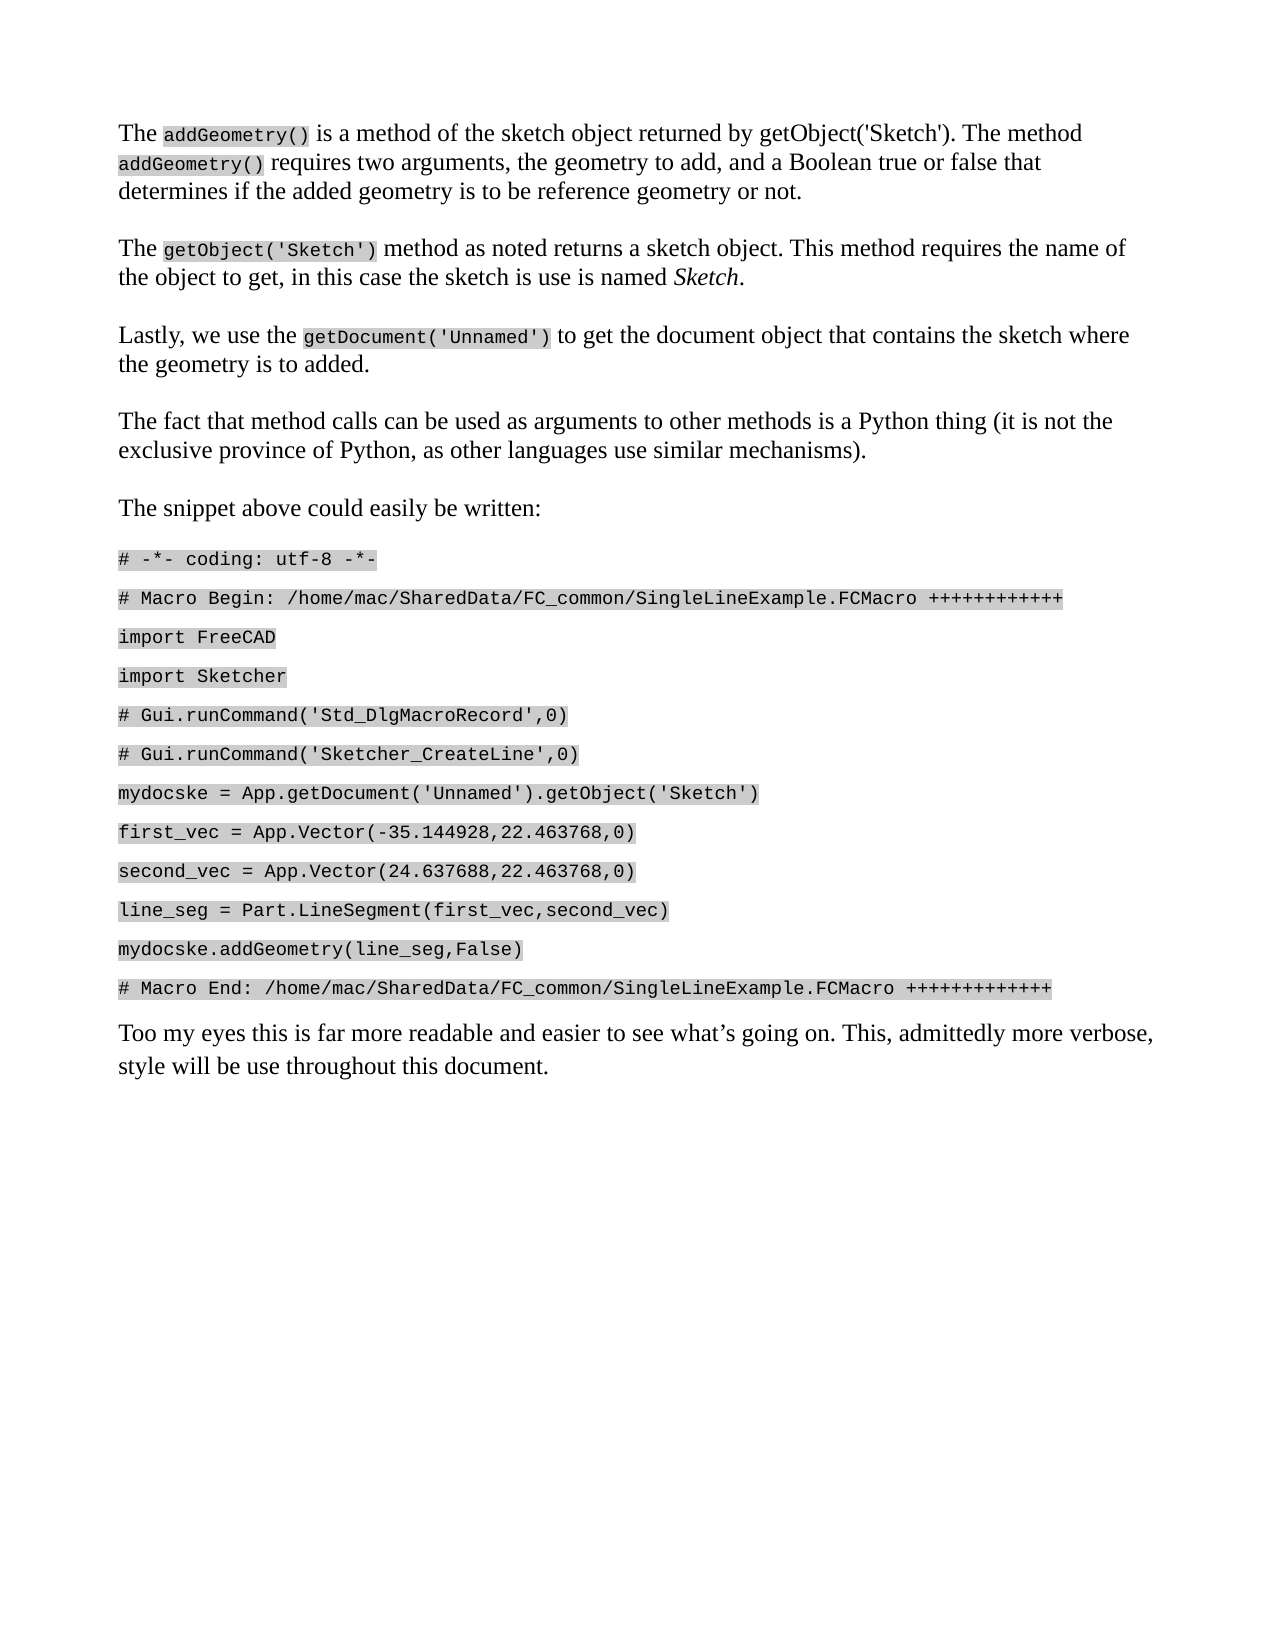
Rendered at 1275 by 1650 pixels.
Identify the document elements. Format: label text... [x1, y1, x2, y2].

text # Gui.runCommand('Std_DlgMacroRecord',0) [118, 706, 1157, 727]
text # Macro Begin: /home/mac/SharedData/FC_common/SingleLineExample.FCMacro ++++++++++++ [118, 589, 1157, 610]
text Lastly, we use the getDocument('Unnamed') to get the document object that contains the sketch where the geometry is to added. [118, 320, 1157, 378]
text # Macro End: /home/mac/SharedData/FC_common/SingleLineExample.FCMacro +++++++++++++ [118, 979, 1157, 1000]
text # Gui.runCommand('Sketcher_CreateLine',0) [118, 745, 1157, 766]
text line_seg = Part.LineSegment(first_vec,second_vec) [118, 901, 1157, 922]
text The getObject('Sketch') method as noted returns a sketch object. This method requires the name of the object to get, in this case the sketch is use is named Sketch. [118, 233, 1157, 291]
text # -*- coding: utf-8 -*- [118, 550, 1157, 571]
text import Sketcher [118, 667, 1157, 688]
text mydocske = App.getDocument('Unnamed').getObject('Sketch') [118, 784, 1157, 805]
text second_vec = App.Vector(24.637688,22.463768,0) [118, 862, 1157, 883]
text The fact that method calls can be used as arguments to other methods is a Python thing (it is not the exclusive province of Python, as other languages use similar mechanisms). [118, 406, 1157, 464]
text The addGeometry() is a method of the sketch object returned by getObject('Sketch'). The method addGeometry() requires two arguments, the geometry to add, and a Boolean true or false that determines if the added geometry is to be reference geometry or not. [118, 118, 1157, 205]
text The snippet above could easily be written: [118, 493, 1157, 521]
text import FreeCAD [118, 628, 1157, 649]
text Too my eyes this is far more readable and easier to see what’s going on. This, admittedly more verbose, style will be use throughout this document. [118, 1018, 1157, 1079]
text first_vec = App.Vector(-35.144928,22.463768,0) [118, 823, 1157, 844]
text mydocske.addGeometry(line_seg,False) [118, 940, 1157, 961]
